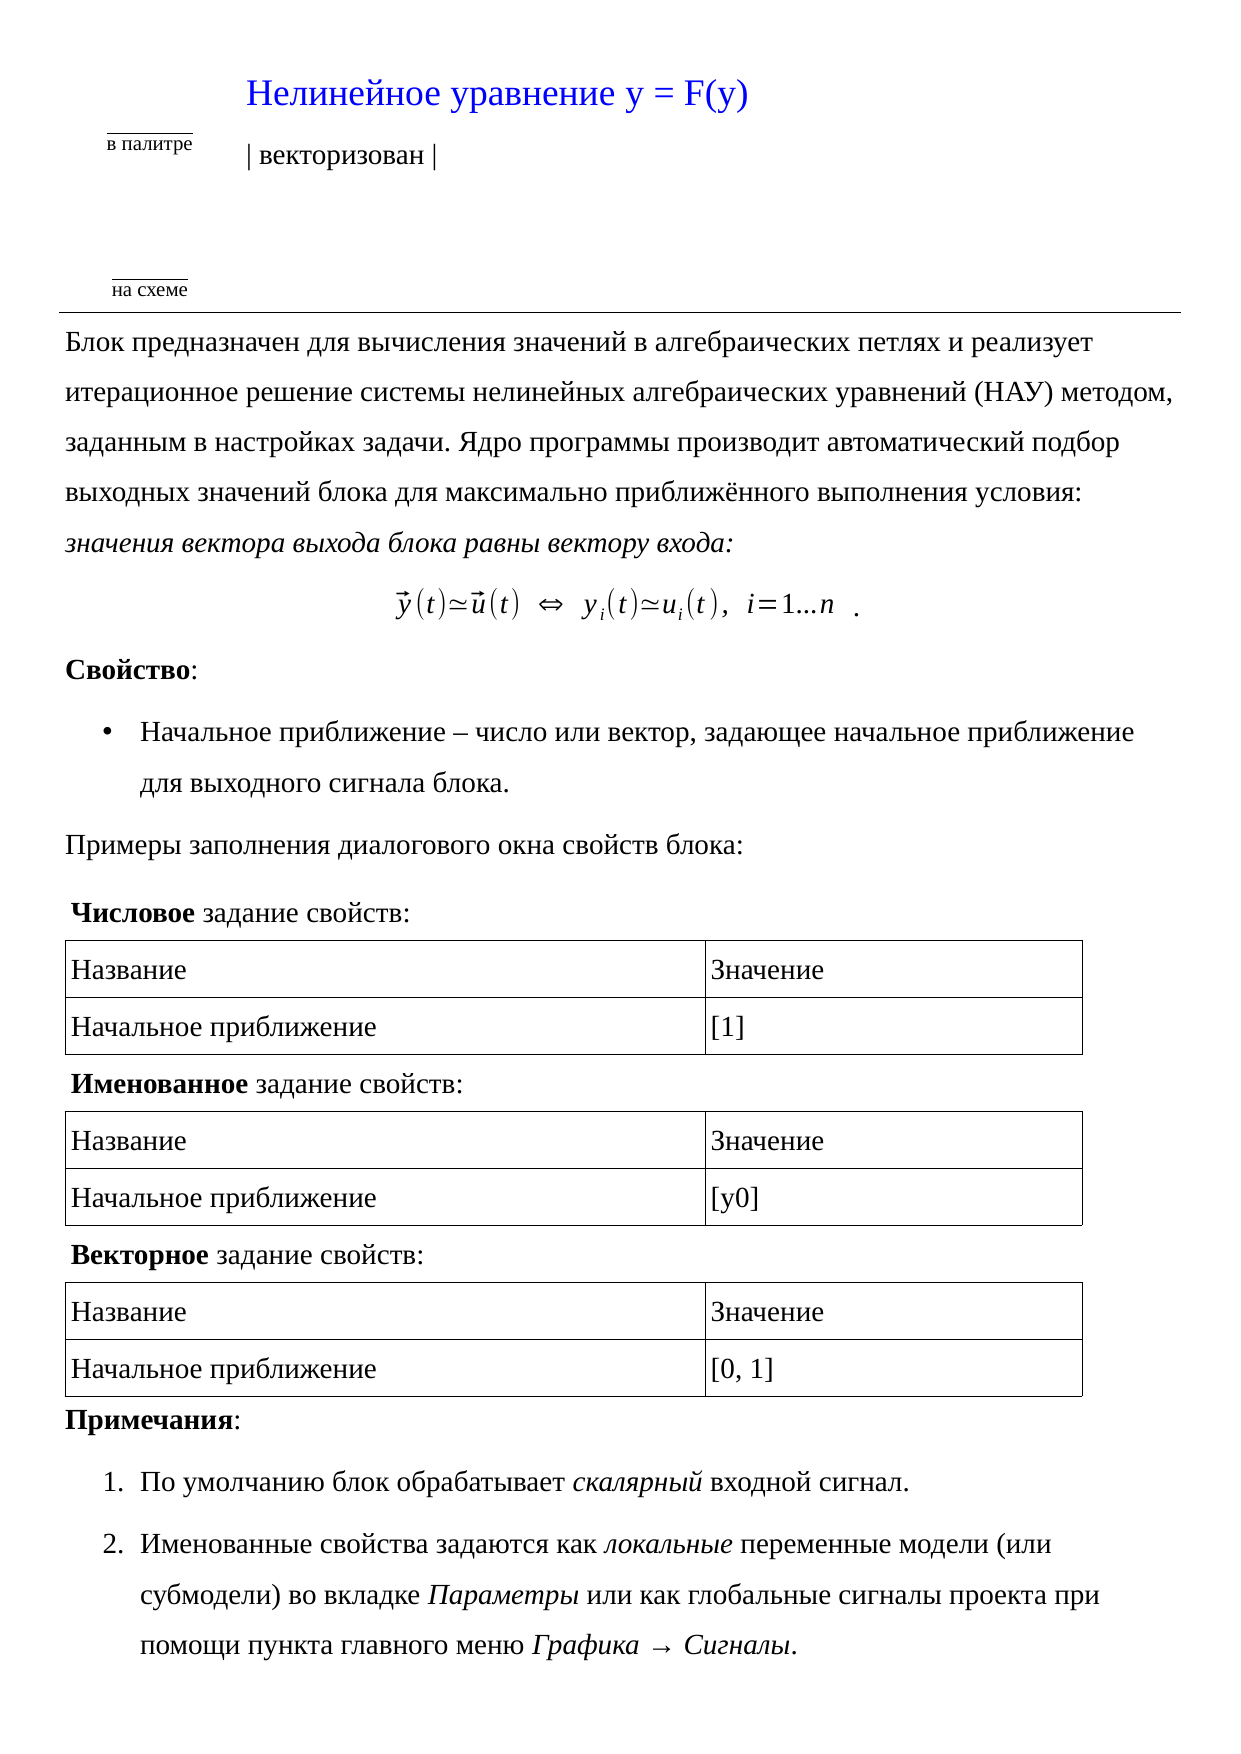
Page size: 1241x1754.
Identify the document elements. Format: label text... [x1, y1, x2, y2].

table_cell Название [66, 941, 705, 997]
table_cell [1] [706, 998, 1082, 1054]
table_cell Значение [706, 1283, 1082, 1339]
table_header [59, 59, 240, 125]
table_cell Именованное задание свойств: [65, 1055, 1082, 1111]
table_cell [240, 272, 1181, 312]
table_cell в палитре [59, 125, 240, 182]
table_header Нелинейное уравнение y = F(y) [240, 59, 1181, 125]
table_cell Начальное приближение [66, 1169, 705, 1225]
table_cell Название [66, 1112, 705, 1168]
table_cell [240, 182, 1181, 272]
table_cell Значение [706, 941, 1082, 997]
table_cell Начальное приближение [66, 998, 705, 1054]
table_cell [0, 1] [706, 1340, 1082, 1396]
table_header Числовое задание свойств: [65, 884, 1082, 940]
table_cell [59, 182, 240, 272]
table_cell Название [66, 1283, 705, 1339]
table_cell Векторное задание свойств: [65, 1226, 1082, 1282]
table_cell на схеме [59, 272, 240, 312]
table_cell [y0] [706, 1169, 1082, 1225]
table_cell | векторизован | [240, 125, 1181, 182]
table_cell Значение [706, 1112, 1082, 1168]
table_cell Блок предназначен для вычисления значений в алгебраических петлях и реализует итерационное решение системы нелинейных алгебраических уравнений (НАУ) методом, заданным в настройках задачи. Ядро программы производит автоматический подбор выходных значений блока для максимально приближённого выполнения условия: значения вектора выхода блока равны вектору входа: . Свойство: Начальное приближение – число или вектор, задающее начальное приближение для выходного сигнала блока. Примеры заполнения диалогового окна свойств блока: Примечания: По умолчанию блок обрабатывает скалярный входной сигнал. Именованные свойства задаются как локальные переменные модели (или субмодели) во вкладке Параметры или как глобальные сигналы проекта при помощи пункта главного меню Графика → Сигналы. [59, 313, 1181, 1672]
table_cell Начальное приближение [66, 1340, 705, 1396]
